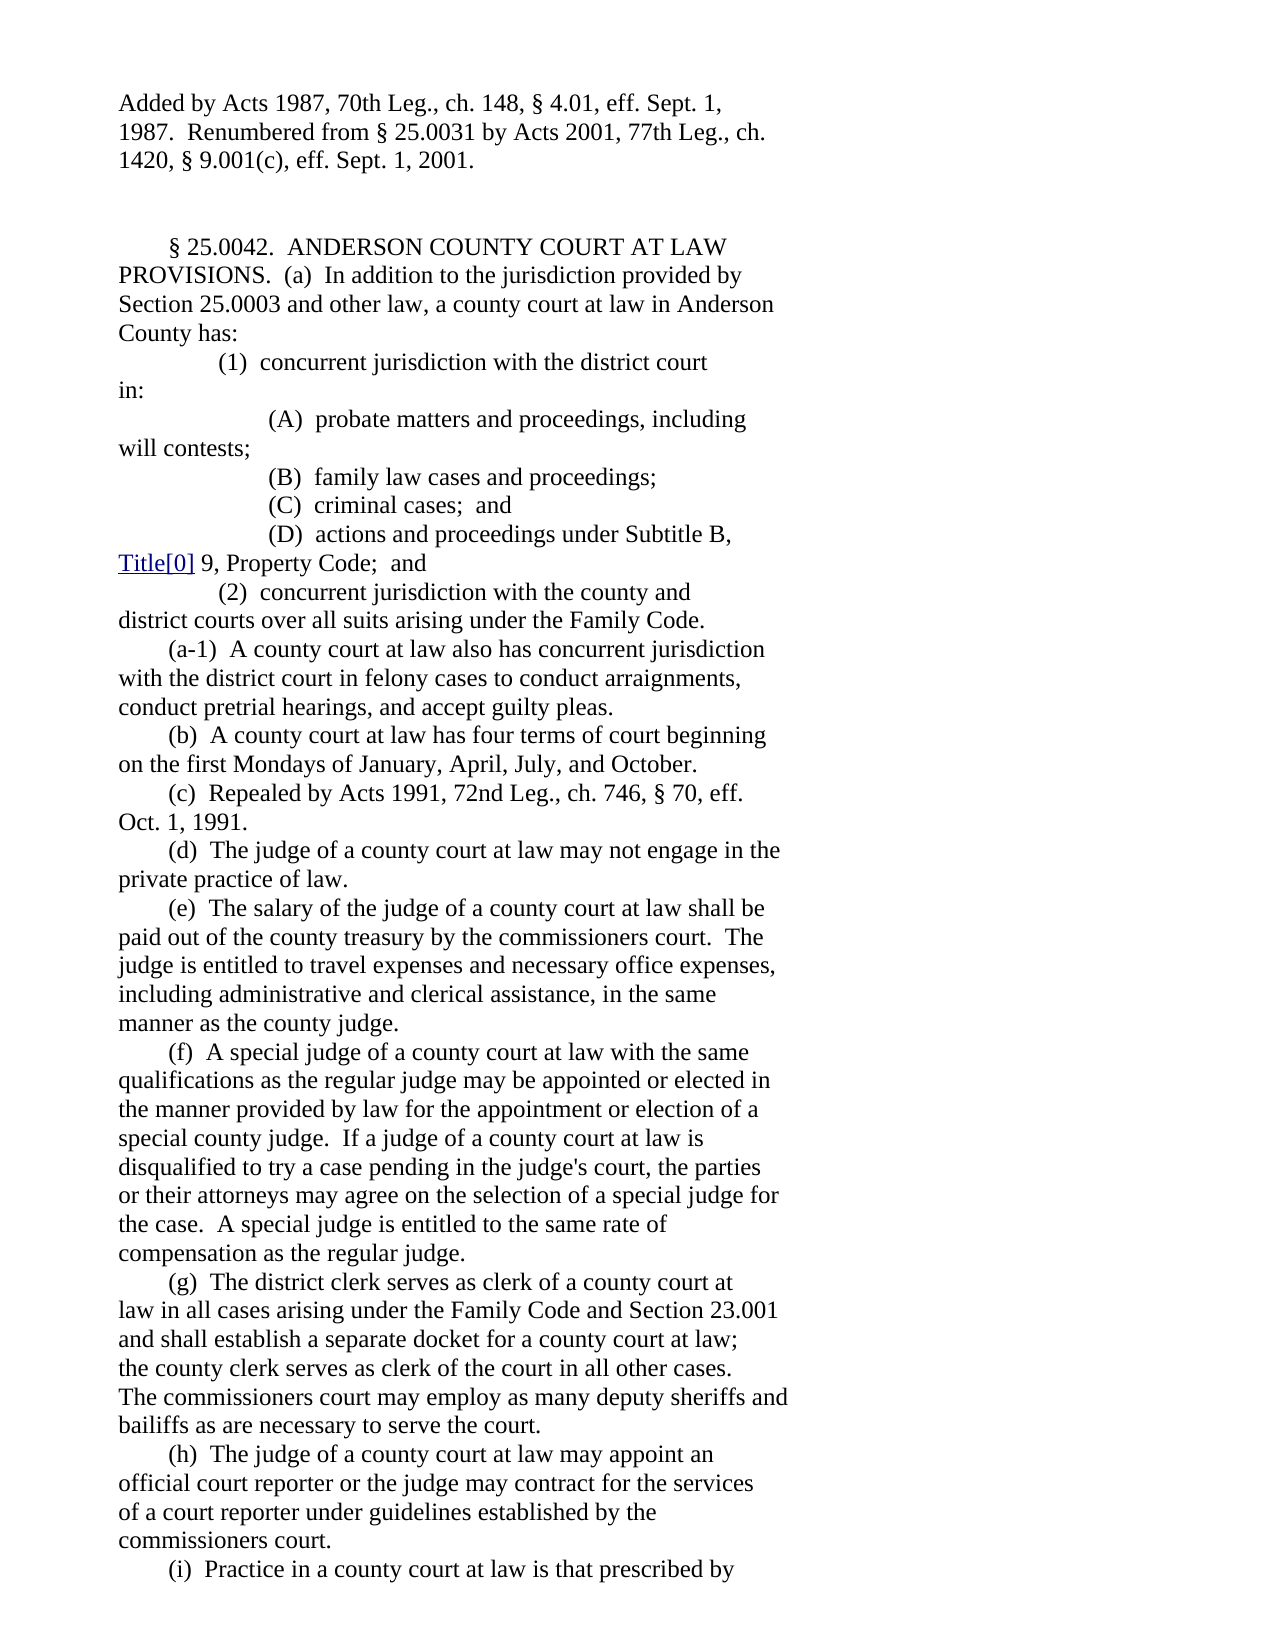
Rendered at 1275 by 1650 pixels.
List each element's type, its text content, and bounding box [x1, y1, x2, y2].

text the manner provided by law for the appointment or election of a [118, 1094, 1216, 1123]
text (B) family law cases and proceedings; [118, 462, 1216, 490]
text County has: [118, 318, 1216, 347]
text The commissioners court may employ as many deputy sheriffs and [118, 1382, 1216, 1410]
text Oct. 1, 1991. [118, 807, 1216, 835]
text (a-1) A county court at law also has concurrent jurisdiction [118, 634, 1216, 663]
text Added by Acts 1987, 70th Leg., ch. 148, § 4.01, eff. Sept. 1, [118, 88, 1216, 117]
text Title[0] 9, Property Code; and [118, 548, 1216, 577]
text (e) The salary of the judge of a county court at law shall be [118, 893, 1216, 922]
text paid out of the county treasury by the commissioners court. The [118, 922, 1216, 950]
text (d) The judge of a county court at law may not engage in the [118, 835, 1216, 864]
text (i) Practice in a county court at law is that prescribed by [118, 1554, 1216, 1583]
text (D) actions and proceedings under Subtitle B, [118, 519, 1216, 548]
text including administrative and clerical assistance, in the same [118, 979, 1216, 1008]
text (2) concurrent jurisdiction with the county and [118, 577, 1216, 605]
text compensation as the regular judge. [118, 1238, 1216, 1267]
text judge is entitled to travel expenses and necessary office expenses, [118, 950, 1216, 979]
text private practice of law. [118, 864, 1216, 893]
text (b) A county court at law has four terms of court beginning [118, 720, 1216, 749]
text (h) The judge of a county court at law may appoint an [118, 1439, 1216, 1468]
text (A) probate matters and proceedings, including [118, 404, 1216, 433]
text and shall establish a separate docket for a county court at law; [118, 1324, 1216, 1353]
text (1) concurrent jurisdiction with the district court [118, 347, 1216, 375]
text special county judge. If a judge of a county court at law is [118, 1123, 1216, 1152]
text in: [118, 375, 1216, 404]
text qualifications as the regular judge may be appointed or elected in [118, 1065, 1216, 1094]
text with the district court in felony cases to conduct arraignments, [118, 663, 1216, 692]
text will contests; [118, 433, 1216, 462]
text manner as the county judge. [118, 1008, 1216, 1037]
text the county clerk serves as clerk of the court in all other cases. [118, 1353, 1216, 1382]
text 1987. Renumbered from § 25.0031 by Acts 2001, 77th Leg., ch. [118, 117, 1216, 145]
text the case. A special judge is entitled to the same rate of [118, 1209, 1216, 1238]
text on the first Mondays of January, April, July, and October. [118, 749, 1216, 778]
text § 25.0042. ANDERSON COUNTY COURT AT LAW [118, 232, 1216, 260]
text (g) The district clerk serves as clerk of a county court at [118, 1267, 1216, 1295]
text of a court reporter under guidelines established by the [118, 1497, 1216, 1525]
text bailiffs as are necessary to serve the court. [118, 1410, 1216, 1439]
text conduct pretrial hearings, and accept guilty pleas. [118, 692, 1216, 720]
text PROVISIONS. (a) In addition to the jurisdiction provided by [118, 260, 1216, 289]
text (C) criminal cases; and [118, 490, 1216, 519]
text (f) A special judge of a county court at law with the same [118, 1037, 1216, 1065]
text or their attorneys may agree on the selection of a special judge for [118, 1180, 1216, 1209]
text district courts over all suits arising under the Family Code. [118, 605, 1216, 634]
text (c) Repealed by Acts 1991, 72nd Leg., ch. 746, § 70, eff. [118, 778, 1216, 807]
text 1420, § 9.001(c), eff. Sept. 1, 2001. [118, 145, 1216, 174]
text disqualified to try a case pending in the judge's court, the parties [118, 1152, 1216, 1180]
text official court reporter or the judge may contract for the services [118, 1468, 1216, 1497]
text commissioners court. [118, 1525, 1216, 1554]
text law in all cases arising under the Family Code and Section 23.001 [118, 1295, 1216, 1324]
text Section 25.0003 and other law, a county court at law in Anderson [118, 289, 1216, 318]
